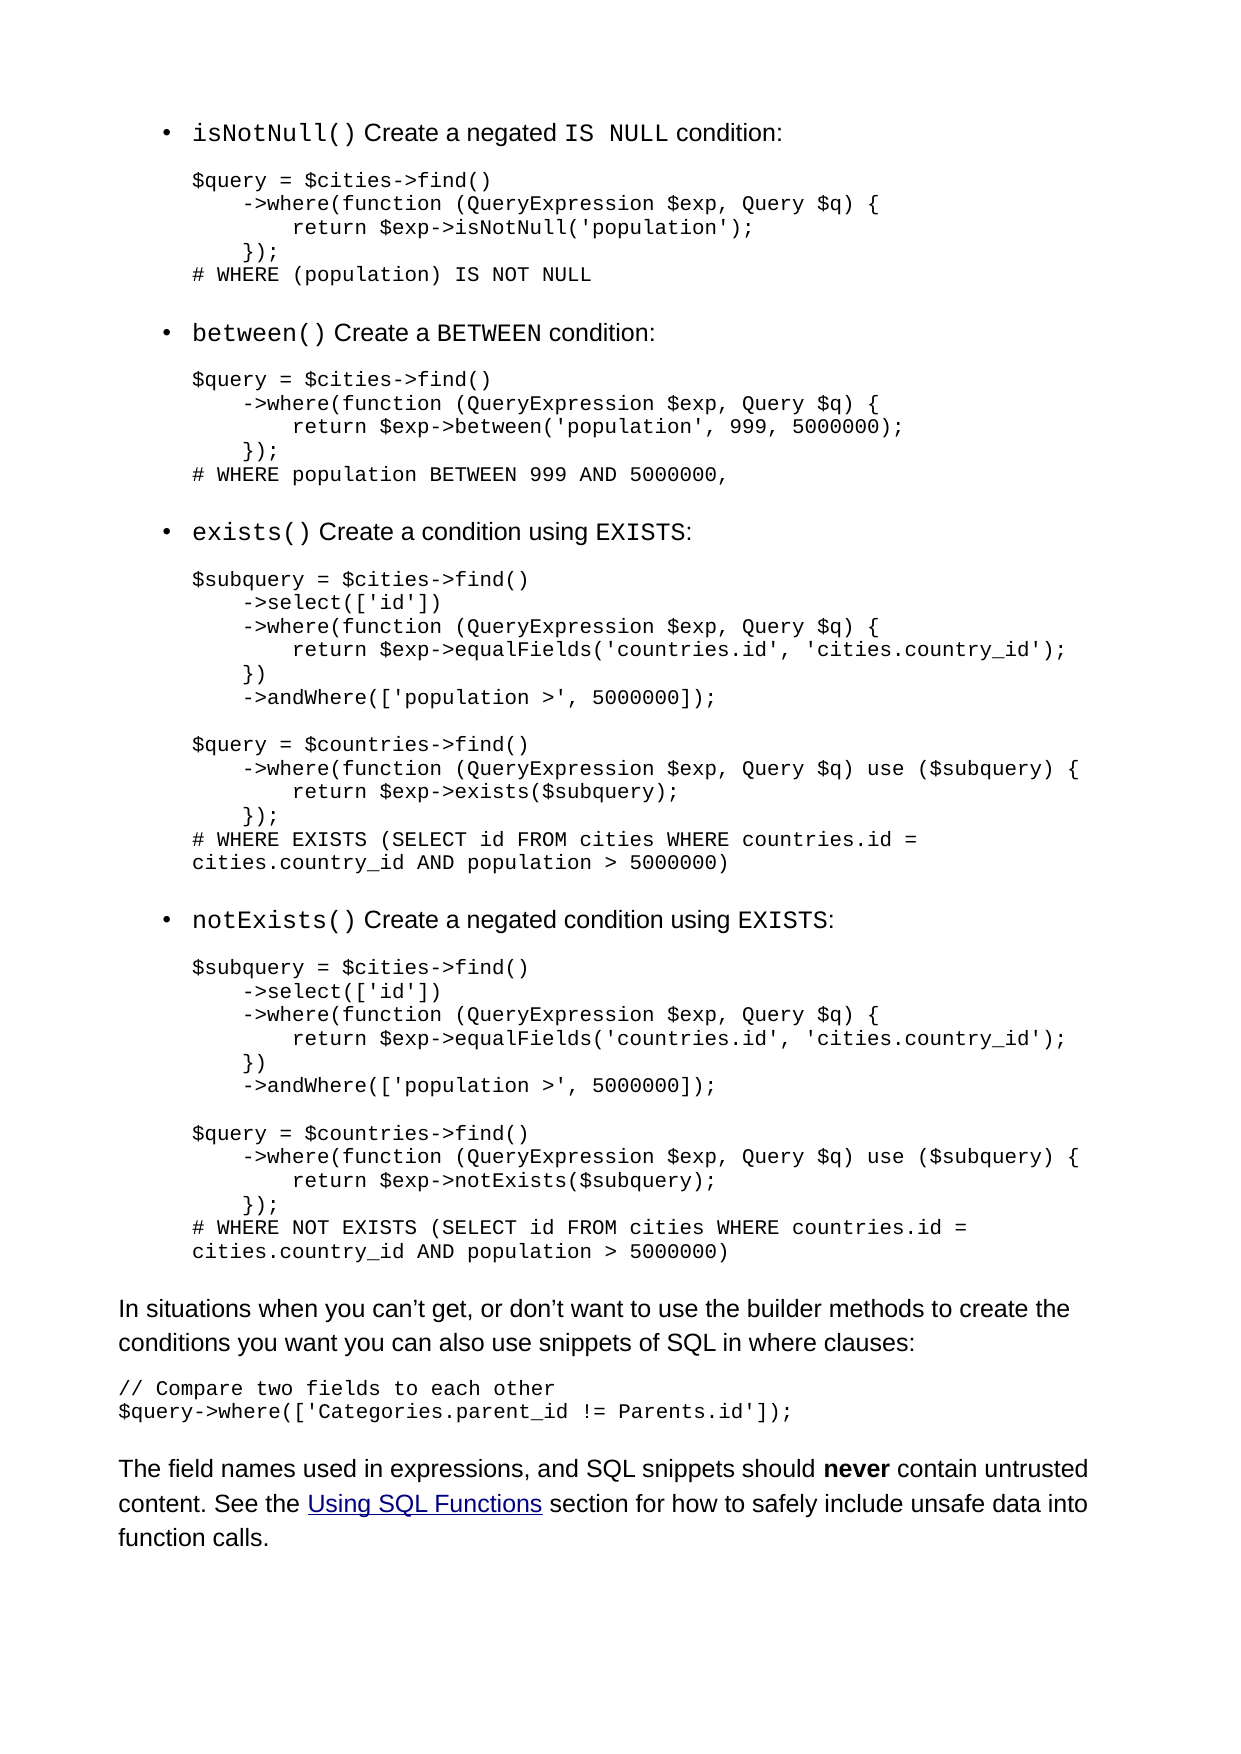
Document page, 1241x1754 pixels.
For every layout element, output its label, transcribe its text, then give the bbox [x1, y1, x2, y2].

list $query = $cities->find() [162, 170, 1122, 193]
list $query = $cities->find() [162, 369, 1122, 393]
list ->where(function (QueryExpression $exp, Query $q) { [162, 393, 1122, 416]
list ->where(function (QueryExpression $exp, Query $q) use ($subquery) { [162, 758, 1122, 781]
list return $exp->equalFields('countries.id', 'cities.country_id'); [162, 1028, 1122, 1052]
text // Compare two fields to each other [118, 1377, 1122, 1401]
list # WHERE EXISTS (SELECT id FROM cities WHERE countries.id = cities.country_id AND population > 5000000) [162, 829, 1122, 876]
text $query->where(['Categories.parent_id != Parents.id']); [118, 1401, 1122, 1425]
list ->andWhere(['population >', 5000000]); [162, 1075, 1122, 1099]
list ->select(['id']) [162, 981, 1122, 1004]
list ->where(function (QueryExpression $exp, Query $q) { [162, 616, 1122, 639]
list return $exp->equalFields('countries.id', 'cities.country_id'); [162, 639, 1122, 663]
list # WHERE population BETWEEN 999 AND 5000000, [162, 464, 1122, 487]
list ->andWhere(['population >', 5000000]); [162, 687, 1122, 710]
list return $exp->between('population', 999, 5000000); [162, 416, 1122, 440]
list ->where(function (QueryExpression $exp, Query $q) use ($subquery) { [162, 1146, 1122, 1170]
list return $exp->exists($subquery); [162, 781, 1122, 805]
list return $exp->notExists($subquery); [162, 1170, 1122, 1193]
list # WHERE NOT EXISTS (SELECT id FROM cities WHERE countries.id = cities.country_id AND population > 5000000) [162, 1217, 1122, 1264]
list ->where(function (QueryExpression $exp, Query $q) { [162, 193, 1122, 217]
list # WHERE (population) IS NOT NULL [162, 264, 1122, 288]
list }); [162, 241, 1122, 264]
list ->select(['id']) [162, 592, 1122, 616]
list ->where(function (QueryExpression $exp, Query $q) { [162, 1004, 1122, 1028]
list $query = $countries->find() [162, 1123, 1122, 1146]
list }); [162, 440, 1122, 464]
list }) [162, 663, 1122, 687]
list between() Create a BETWEEN condition: [162, 317, 1122, 348]
list }); [162, 1193, 1122, 1217]
text In situations when you can’t get, or don’t want to use the builder methods to create the conditions you want you can also use snippets of SQL in where clauses: [118, 1294, 1122, 1357]
list $subquery = $cities->find() [162, 957, 1122, 981]
list }) [162, 1052, 1122, 1075]
list exists() Create a condition using EXISTS: [162, 517, 1122, 548]
list }); [162, 805, 1122, 829]
text The field names used in expressions, and SQL snippets should never contain untrusted content. See the Using SQL Functions section for how to safely include unsafe data into function calls. [118, 1454, 1122, 1552]
list isNotNull() Create a negated IS NULL condition: [162, 118, 1122, 149]
list notExists() Create a negated condition using EXISTS: [162, 905, 1122, 936]
list $subquery = $cities->find() [162, 568, 1122, 592]
list $query = $countries->find() [162, 734, 1122, 758]
list return $exp->isNotNull('population'); [162, 217, 1122, 241]
